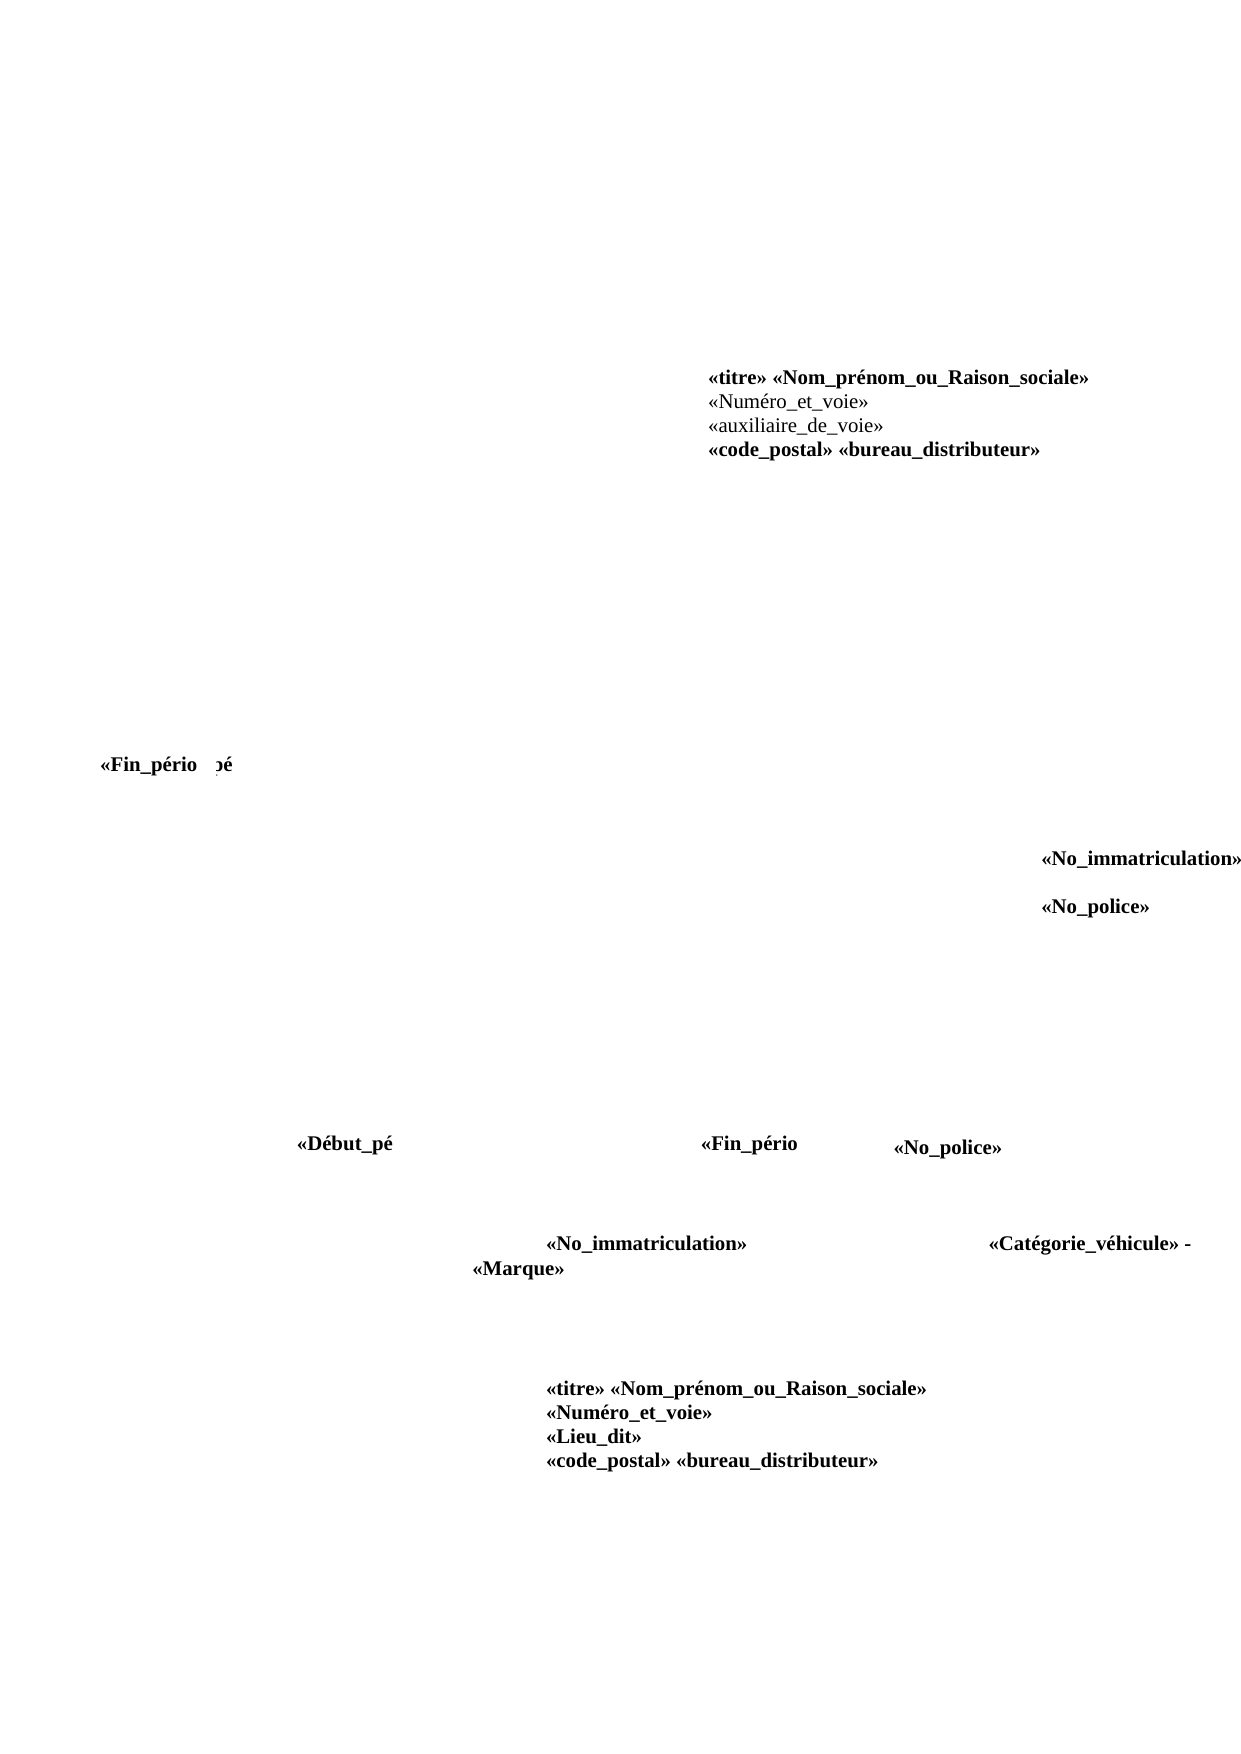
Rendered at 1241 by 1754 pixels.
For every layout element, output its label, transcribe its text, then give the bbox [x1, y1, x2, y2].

table_cell [701, 678, 718, 702]
table_cell [275, 678, 553, 702]
table_cell [1034, 943, 1240, 967]
table_cell [275, 221, 553, 245]
table_cell [1034, 1063, 1240, 1087]
text «titre» «Nom_prénom_ou_Raison_sociale» [472, 1376, 1212, 1400]
table_cell [718, 895, 866, 918]
table_cell [22, 173, 275, 197]
table_cell [140, 943, 157, 967]
table_cell [22, 510, 140, 533]
table_cell [1034, 1015, 1240, 1039]
text «No_immatriculation» «Catégorie_véhicule» - «Marque» [472, 1231, 1212, 1279]
table_cell «titre» «Nom_prénom_ou_Raison_sociale» «Numéro_et_voie» «auxiliaire_de_voie» «code_postal» «bureau_distributeur» [701, 365, 1240, 558]
table_cell [718, 1087, 866, 1111]
table_cell [866, 846, 1034, 870]
table_cell [22, 943, 140, 967]
table_cell [701, 919, 718, 943]
table_cell [22, 726, 140, 750]
table_cell [701, 1039, 718, 1063]
table_cell [553, 1039, 701, 1063]
table_cell [718, 967, 866, 991]
table_cell [158, 654, 275, 678]
table_cell [553, 870, 701, 894]
table_cell [140, 485, 157, 509]
table_cell [275, 510, 553, 533]
table_cell [553, 413, 701, 437]
table_cell [701, 582, 718, 606]
table_cell [140, 437, 157, 461]
table_cell «No_immatriculation» [1034, 846, 1240, 870]
table_cell [1034, 582, 1240, 606]
table_cell [140, 413, 157, 437]
table_cell [275, 413, 553, 437]
table_cell [718, 197, 866, 221]
table_header [22, 100, 140, 124]
table_cell [701, 341, 718, 365]
table_cell [718, 1111, 866, 1135]
table_cell [158, 1015, 275, 1039]
table_cell [158, 558, 275, 582]
table_cell [718, 125, 866, 148]
table_cell [866, 919, 1034, 943]
table_cell [701, 630, 718, 654]
table_cell [701, 293, 718, 317]
table_cell [275, 149, 553, 173]
table_cell [275, 269, 553, 293]
table_cell [1034, 991, 1240, 1015]
table_cell [158, 846, 275, 870]
text «Lieu_dit» [29, 1424, 1212, 1448]
table_cell [22, 197, 275, 221]
table_cell [275, 654, 553, 678]
table_cell [866, 582, 1034, 606]
table_cell «No_police» [1034, 895, 1240, 918]
table_cell [140, 461, 157, 485]
table_cell [275, 895, 553, 918]
table_cell [718, 630, 866, 654]
table_cell [140, 846, 157, 870]
text «code_postal» «bureau_distributeur» [29, 1448, 1212, 1472]
table_cell [701, 870, 718, 894]
table_cell [275, 702, 553, 726]
table_header [158, 100, 275, 124]
table_cell [553, 1111, 701, 1135]
table_cell [140, 895, 157, 918]
table_cell [701, 245, 718, 269]
table_cell [553, 822, 701, 846]
table_cell [701, 173, 718, 197]
table_cell [701, 654, 718, 678]
table_cell [553, 895, 701, 918]
table_cell [701, 1111, 718, 1123]
table_cell [866, 197, 1034, 221]
table_cell [22, 149, 275, 173]
table_cell [158, 389, 275, 413]
table_cell [140, 1111, 157, 1135]
table_cell [866, 1111, 1034, 1135]
table_cell [718, 293, 866, 317]
table_cell [553, 1135, 685, 1159]
table_cell [1034, 726, 1240, 750]
table_cell [22, 654, 140, 678]
table_cell [140, 991, 157, 1015]
table_cell [701, 991, 718, 1015]
table_cell [866, 317, 1034, 341]
table_cell [553, 510, 701, 533]
table_cell [158, 341, 275, 365]
table_cell [817, 1135, 886, 1159]
table_cell [1034, 173, 1240, 197]
table_cell [866, 726, 1034, 750]
table_cell [140, 125, 157, 148]
table_cell [140, 798, 157, 822]
table_cell [140, 558, 157, 582]
table_cell [718, 991, 866, 1015]
table_cell [275, 389, 553, 413]
table_cell [718, 341, 866, 365]
table_cell [158, 413, 275, 437]
table_cell [718, 582, 866, 606]
table_cell [718, 245, 866, 269]
table_cell [553, 125, 701, 148]
table_cell [553, 1063, 701, 1087]
table_cell [1034, 197, 1240, 221]
table_cell [866, 1063, 1034, 1087]
table_cell [140, 341, 157, 365]
table_cell [22, 437, 140, 461]
table_cell [22, 1015, 140, 1039]
table_cell [275, 1039, 553, 1063]
table_cell [718, 149, 866, 173]
table_cell [866, 702, 1034, 726]
table_cell [275, 1015, 553, 1039]
table_cell [866, 798, 1034, 822]
table_cell [1034, 750, 1240, 774]
table_cell [158, 125, 275, 148]
table_cell [553, 582, 701, 606]
table_cell [553, 702, 701, 726]
table_cell [275, 437, 553, 461]
table_cell [158, 365, 275, 389]
table_cell [1034, 1135, 1240, 1159]
table_cell [553, 245, 701, 269]
table_cell [553, 461, 701, 485]
table_cell [22, 774, 140, 798]
table_cell [553, 798, 701, 822]
table_cell [1034, 269, 1240, 293]
table_cell [718, 1039, 866, 1063]
table_cell [22, 895, 140, 918]
table_cell [553, 437, 701, 461]
table_cell [275, 870, 553, 894]
table_cell [718, 1015, 866, 1039]
table_cell [1034, 630, 1240, 654]
table_cell [140, 1063, 157, 1087]
table_cell [158, 943, 275, 967]
table_cell [158, 437, 275, 461]
table_cell [140, 822, 157, 846]
table_cell [1034, 1039, 1240, 1063]
table_cell [701, 967, 718, 991]
table_cell [275, 341, 553, 365]
table_cell [1004, 967, 1240, 991]
table_cell [158, 726, 275, 750]
table_cell [275, 726, 553, 750]
table_cell [140, 654, 157, 678]
table_cell [866, 1039, 1034, 1063]
table_cell [701, 798, 718, 822]
table_cell [275, 582, 553, 606]
table_cell [701, 750, 718, 774]
table_cell [701, 606, 718, 630]
table_cell [701, 317, 718, 341]
table_cell [158, 510, 275, 533]
table_cell [701, 895, 718, 918]
table_cell [553, 846, 701, 870]
table_cell [718, 269, 866, 293]
table_cell [22, 1135, 140, 1159]
table_cell [553, 534, 701, 558]
table_cell [22, 1159, 140, 1183]
table_cell [275, 1111, 553, 1135]
table_cell [275, 630, 553, 654]
table_cell [553, 919, 701, 943]
table_header [701, 100, 718, 124]
table_cell [1034, 822, 1240, 846]
table_cell [718, 774, 866, 798]
table_cell [22, 1087, 140, 1111]
table_cell [1034, 221, 1240, 245]
table_cell [140, 919, 157, 943]
table_cell [158, 293, 275, 317]
table_cell [275, 534, 553, 558]
table_cell [158, 1111, 275, 1135]
table_cell [158, 1063, 275, 1087]
table_cell [553, 317, 701, 341]
table_cell [140, 1015, 157, 1039]
table_cell [1034, 919, 1240, 943]
table_cell [22, 293, 140, 317]
table_cell [866, 341, 1034, 365]
table_cell [866, 558, 1034, 582]
table_cell [866, 1087, 1034, 1111]
table_cell [1034, 293, 1240, 317]
table_cell [22, 461, 140, 485]
table_cell [275, 317, 553, 341]
table_cell [275, 798, 553, 822]
table_cell [22, 678, 140, 702]
table_cell [1034, 702, 1240, 726]
table_cell [553, 197, 701, 221]
table_cell [275, 197, 553, 221]
table_cell [718, 822, 866, 846]
table_cell [275, 606, 553, 630]
table_cell [140, 1087, 157, 1111]
table_header [718, 100, 866, 124]
table_cell [701, 1015, 718, 1039]
table_cell [701, 1063, 718, 1087]
table_cell [866, 870, 1034, 894]
table_cell [1034, 558, 1240, 582]
table_cell [275, 750, 553, 774]
table_cell [866, 269, 1034, 293]
table_cell [718, 846, 866, 870]
table_cell [866, 967, 1004, 991]
table_cell [22, 245, 275, 269]
table_cell [158, 678, 275, 702]
table_cell [252, 750, 275, 774]
table_cell [718, 1159, 866, 1183]
table_cell [866, 245, 1034, 269]
table_cell [701, 1087, 718, 1111]
table_cell [140, 293, 157, 317]
table_cell [866, 173, 1034, 197]
table_cell [718, 317, 866, 341]
table_cell [866, 630, 1034, 654]
table_cell [22, 1063, 140, 1087]
table_cell [553, 269, 701, 293]
table_cell [158, 582, 275, 606]
table_cell [140, 365, 157, 389]
table_cell [553, 654, 701, 678]
table_cell [275, 991, 553, 1015]
table_cell [1034, 678, 1240, 702]
table_cell [718, 798, 866, 822]
table_cell [275, 461, 553, 485]
table_cell [866, 293, 1034, 317]
table_cell [158, 221, 275, 245]
table_cell [140, 1135, 157, 1159]
table_cell [1034, 870, 1240, 894]
table_cell [140, 702, 157, 726]
table_cell [22, 269, 140, 293]
table_cell [22, 221, 140, 245]
table_cell [158, 822, 275, 846]
table_cell [140, 582, 157, 606]
table_cell [866, 991, 1034, 1015]
table_cell [866, 221, 1034, 245]
table_cell [553, 774, 701, 798]
table_cell [22, 630, 140, 654]
table_header [866, 100, 1034, 124]
table_cell [866, 1015, 1034, 1039]
table_cell [553, 678, 701, 702]
table_cell [158, 919, 275, 943]
table_cell [718, 558, 866, 582]
table_cell [701, 822, 718, 846]
table_cell [140, 678, 157, 702]
text «Numéro_et_voie» [29, 1400, 1212, 1424]
table_cell [158, 461, 275, 485]
table_cell [718, 702, 866, 726]
table_cell [553, 1087, 701, 1111]
table_cell [718, 943, 866, 967]
table_cell [275, 245, 553, 269]
table_cell [140, 1159, 157, 1183]
table_cell [701, 702, 718, 726]
table_cell [140, 269, 157, 293]
table_cell [701, 846, 718, 870]
table_cell [701, 1160, 718, 1183]
table_cell [553, 173, 701, 197]
table_cell [866, 606, 1034, 630]
table_cell [701, 726, 718, 750]
table_cell [22, 125, 140, 148]
table_cell [140, 967, 157, 991]
table_cell [866, 125, 1034, 148]
table_cell [275, 485, 553, 509]
table_cell [140, 317, 157, 341]
table_cell [553, 389, 701, 413]
table_cell [275, 822, 553, 846]
table_cell [701, 149, 718, 173]
table_cell [718, 1063, 866, 1087]
table_cell [22, 413, 140, 437]
table_cell [158, 534, 275, 558]
table_cell [158, 606, 275, 630]
table_cell [140, 780, 157, 798]
table_cell [1034, 606, 1240, 630]
table_cell [22, 798, 140, 822]
table_cell [553, 149, 701, 173]
table_cell [866, 774, 1034, 798]
table_cell [718, 726, 866, 750]
table_cell [22, 558, 140, 582]
table_cell [22, 991, 140, 1015]
table_cell [275, 846, 553, 870]
table_cell [22, 750, 85, 774]
table_cell [553, 991, 701, 1015]
table_cell [275, 1135, 553, 1159]
table_cell [866, 750, 1034, 774]
table_cell [140, 726, 157, 745]
table_cell [22, 317, 140, 341]
table_cell [140, 630, 157, 654]
table_cell [553, 630, 701, 654]
table_cell [140, 389, 157, 413]
table_cell [1034, 245, 1240, 269]
table_cell [866, 149, 1034, 173]
table_cell [275, 774, 553, 798]
table_cell [140, 534, 157, 558]
table_cell [158, 798, 275, 822]
table_cell [553, 365, 701, 389]
table_cell [140, 221, 157, 245]
table_header [140, 100, 157, 124]
table_cell [701, 197, 718, 221]
table_cell [158, 895, 275, 918]
table_cell «No_police» [886, 1135, 1034, 1159]
table_cell [22, 341, 140, 365]
table_cell [553, 967, 701, 991]
table_cell [553, 221, 701, 245]
table_cell [718, 919, 866, 943]
table_cell [22, 967, 140, 991]
table_cell [22, 1039, 140, 1063]
table_cell [22, 1111, 140, 1135]
table_cell [275, 365, 553, 389]
table_cell [22, 702, 140, 726]
table_cell [718, 870, 866, 894]
table_cell [701, 221, 718, 245]
table_cell [553, 558, 701, 582]
table_cell [1034, 1159, 1240, 1183]
table_cell [275, 943, 553, 967]
table_cell [553, 606, 701, 630]
table_cell [275, 173, 553, 197]
table_cell [553, 485, 701, 509]
table_cell [553, 341, 701, 365]
table_cell [158, 870, 275, 894]
table_cell [158, 967, 275, 991]
table_cell [553, 726, 701, 750]
table_cell [275, 1159, 553, 1183]
table_cell [158, 485, 275, 509]
table_cell [553, 750, 701, 774]
table_cell [1034, 654, 1240, 678]
table_cell [275, 1087, 553, 1111]
table_cell [701, 125, 718, 148]
table_cell [275, 125, 553, 148]
table_cell [22, 534, 140, 558]
table_cell [718, 221, 866, 245]
table_cell [866, 654, 1034, 678]
table_cell [22, 870, 140, 894]
table_cell [275, 919, 553, 943]
table_cell [158, 774, 275, 798]
table_cell [718, 654, 866, 678]
table_cell [22, 822, 140, 846]
table_cell [140, 1039, 157, 1063]
table_cell [718, 173, 866, 197]
table_cell [1034, 149, 1240, 173]
table_cell [866, 1159, 1034, 1183]
table_cell [866, 678, 1034, 702]
table_cell [1034, 125, 1240, 148]
table_cell [22, 389, 140, 413]
table_cell [275, 967, 553, 991]
table_cell [158, 991, 275, 1015]
table_cell [701, 774, 718, 798]
table_cell [158, 1159, 275, 1183]
table_cell [275, 293, 553, 317]
table_cell [701, 558, 718, 582]
table_cell [866, 822, 1034, 846]
table_cell [866, 943, 1034, 967]
table_cell [22, 582, 140, 606]
table_cell [718, 606, 866, 630]
table_cell [1034, 798, 1240, 822]
table_cell [22, 365, 140, 389]
table_cell [1034, 1087, 1240, 1111]
table_cell [553, 1015, 701, 1039]
table_cell [158, 630, 275, 654]
table_cell [22, 485, 140, 509]
table_cell [701, 269, 718, 293]
table_cell [553, 293, 701, 317]
table_cell [158, 1087, 275, 1111]
table_cell [22, 606, 140, 630]
table_cell [553, 1159, 701, 1183]
table_cell [1034, 774, 1240, 798]
table_cell [718, 678, 866, 702]
table_cell [158, 317, 275, 341]
table_cell [22, 846, 140, 870]
table_cell [1034, 341, 1240, 365]
table_cell [553, 943, 701, 967]
table_header [553, 100, 701, 124]
table_cell [1034, 1111, 1240, 1135]
table_cell [718, 750, 866, 774]
table_cell [140, 510, 157, 533]
table_cell [158, 702, 275, 726]
table_cell [140, 870, 157, 894]
table_cell [701, 943, 718, 967]
table_header [1034, 100, 1240, 124]
table_cell [1034, 317, 1240, 341]
table_cell [275, 558, 553, 582]
table_cell [158, 269, 275, 293]
table_cell [140, 606, 157, 630]
table_cell [158, 1039, 275, 1063]
table_cell [866, 895, 1034, 918]
table_cell [158, 1135, 275, 1159]
table_header [275, 100, 553, 124]
table_cell [275, 1063, 553, 1087]
table_cell [22, 919, 140, 943]
